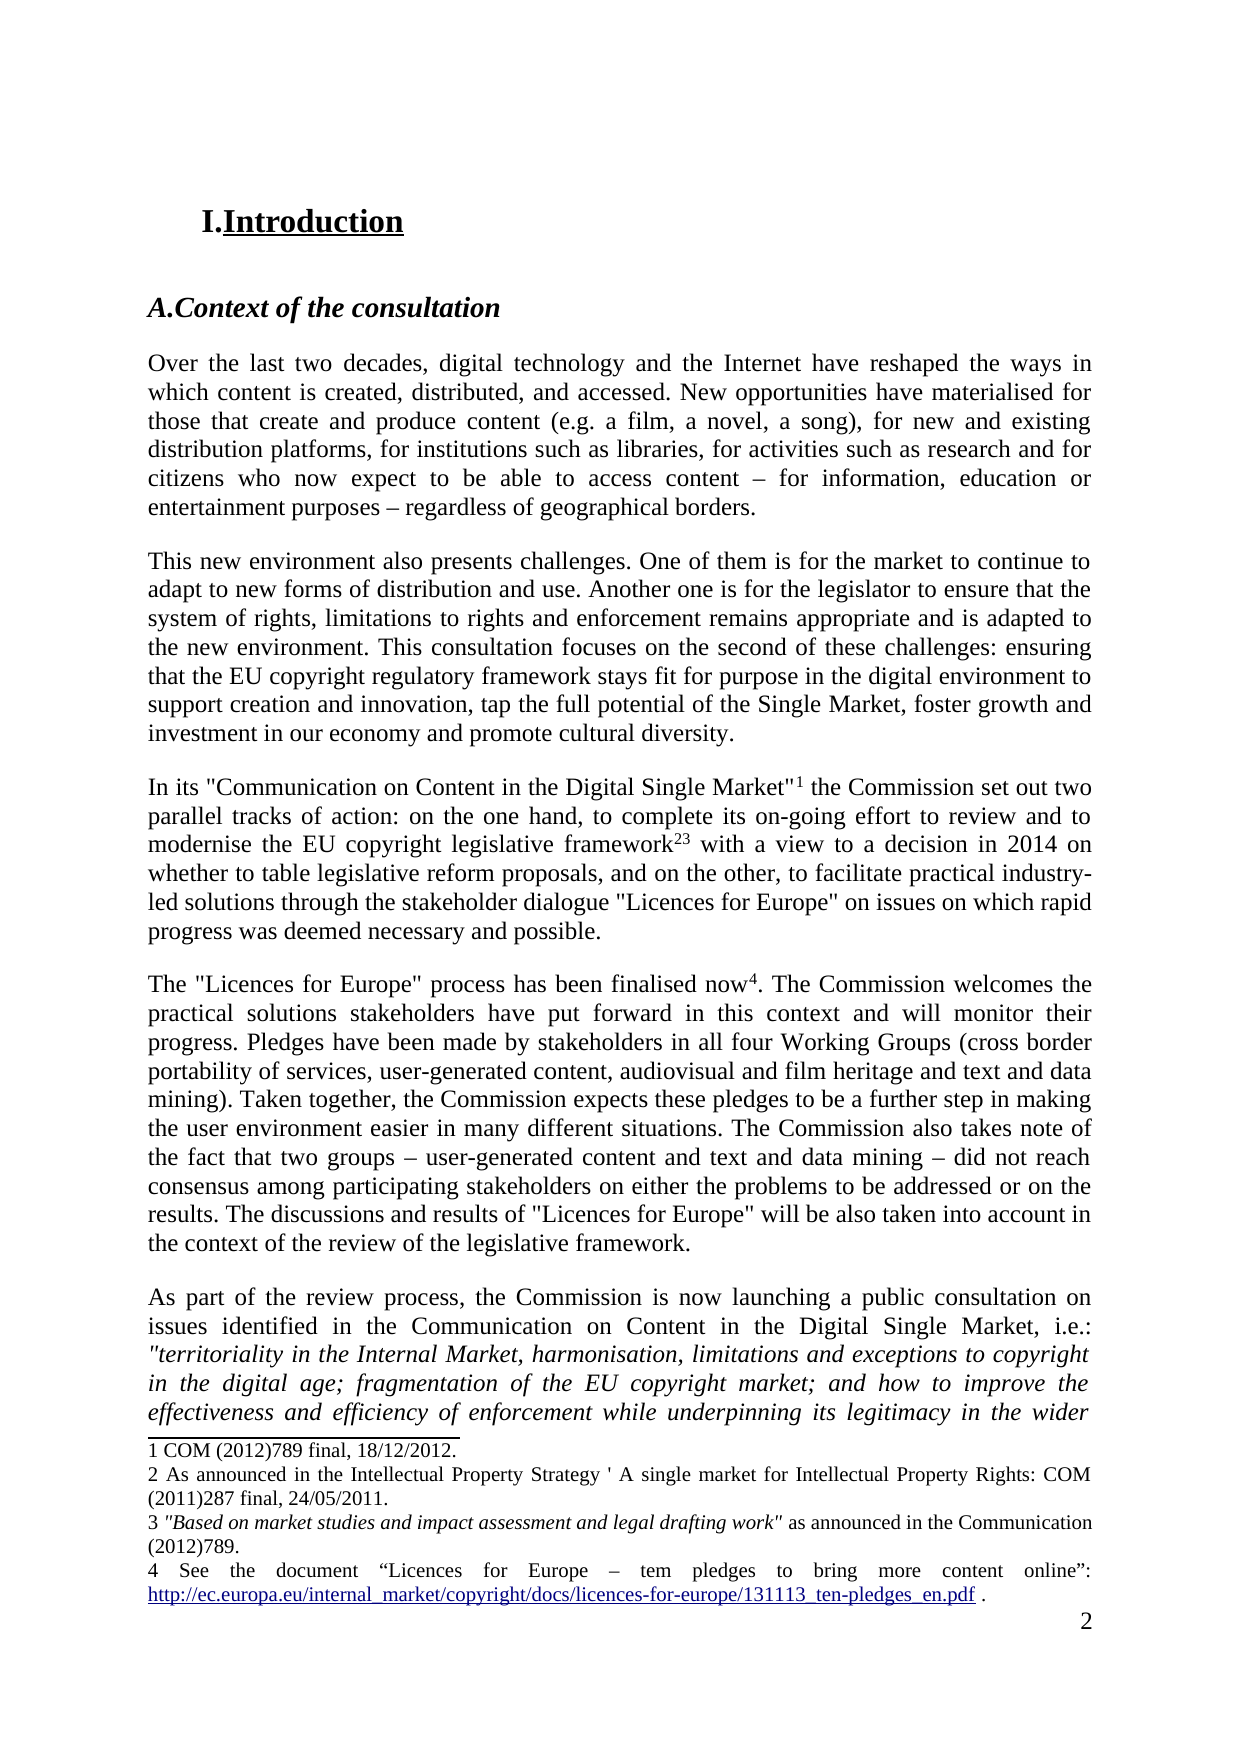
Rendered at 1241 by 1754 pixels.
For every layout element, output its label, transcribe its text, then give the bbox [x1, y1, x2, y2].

subtitle Context of the consultation [148, 290, 1093, 323]
title Introduction [185, 201, 1093, 240]
text As part of the review process, the Commission is now launching a public consultation on issues identified in the Communication on Content in the Digital Single Market, i.e.: "territoriality in the Internal Market, harmonisation, limitations and exceptions to copyright in the digital age; fragmentation of the EU copyright market; and how to improve the effectiveness and efficiency of enforcement while underpinning its legitimacy in the wider [148, 1282, 1093, 1426]
text This new environment also presents challenges. One of them is for the market to continue to adapt to new forms of distribution and use. Another one is for the legislator to ensure that the system of rights, limitations to rights and enforcement remains appropriate and is adapted to the new environment. This consultation focuses on the second of these challenges: ensuring that the EU copyright regulatory framework stays fit for purpose in the digital environment to support creation and innovation, tap the full potential of the Single Market, foster growth and investment in our economy and promote cultural diversity. [148, 546, 1093, 747]
text As announced in the Intellectual Property Strategy ' A single market for Intellectual Property Rights: COM (2011)287 final, 24/05/2011. [148, 1462, 1093, 1510]
text See the document “Licences for Europe – tem pledges to bring more content online”: http://ec.europa.eu/internal_market/copyright/docs/licences-for-europe/131113_ten-pledges_en.pdf . [148, 1558, 1093, 1606]
text "Based on market studies and impact assessment and legal drafting work" as announced in the Communication (2012)789. [148, 1510, 1093, 1558]
text COM (2012)789 final, 18/12/2012. [148, 1438, 1093, 1462]
text In its "Communication on Content in the Digital Single Market" the Commission set out two parallel tracks of action: on the one hand, to complete its on-going effort to review and to modernise the EU copyright legislative framework with a view to a decision in 2014 on whether to table legislative reform proposals, and on the other, to facilitate practical industry-led solutions through the stakeholder dialogue "Licences for Europe" on issues on which rapid progress was deemed necessary and possible. [148, 772, 1093, 944]
text The "Licences for Europe" process has been finalised now. The Commission welcomes the practical solutions stakeholders have put forward in this context and will monitor their progress. Pledges have been made by stakeholders in all four Working Groups (cross border portability of services, user-generated content, audiovisual and film heritage and text and data mining). Taken together, the Commission expects these pledges to be a further step in making the user environment easier in many different situations. The Commission also takes note of the fact that two groups – user-generated content and text and data mining – did not reach consensus among participating stakeholders on either the problems to be addressed or on the results. The discussions and results of "Licences for Europe" will be also taken into account in the context of the review of the legislative framework. [148, 969, 1093, 1257]
text Over the last two decades, digital technology and the Internet have reshaped the ways in which content is created, distributed, and accessed. New opportunities have materialised for those that create and produce content (e.g. a film, a novel, a song), for new and existing distribution platforms, for institutions such as libraries, for activities such as research and for citizens who now expect to be able to access content – for information, education or entertainment purposes – regardless of geographical borders. [148, 348, 1093, 521]
